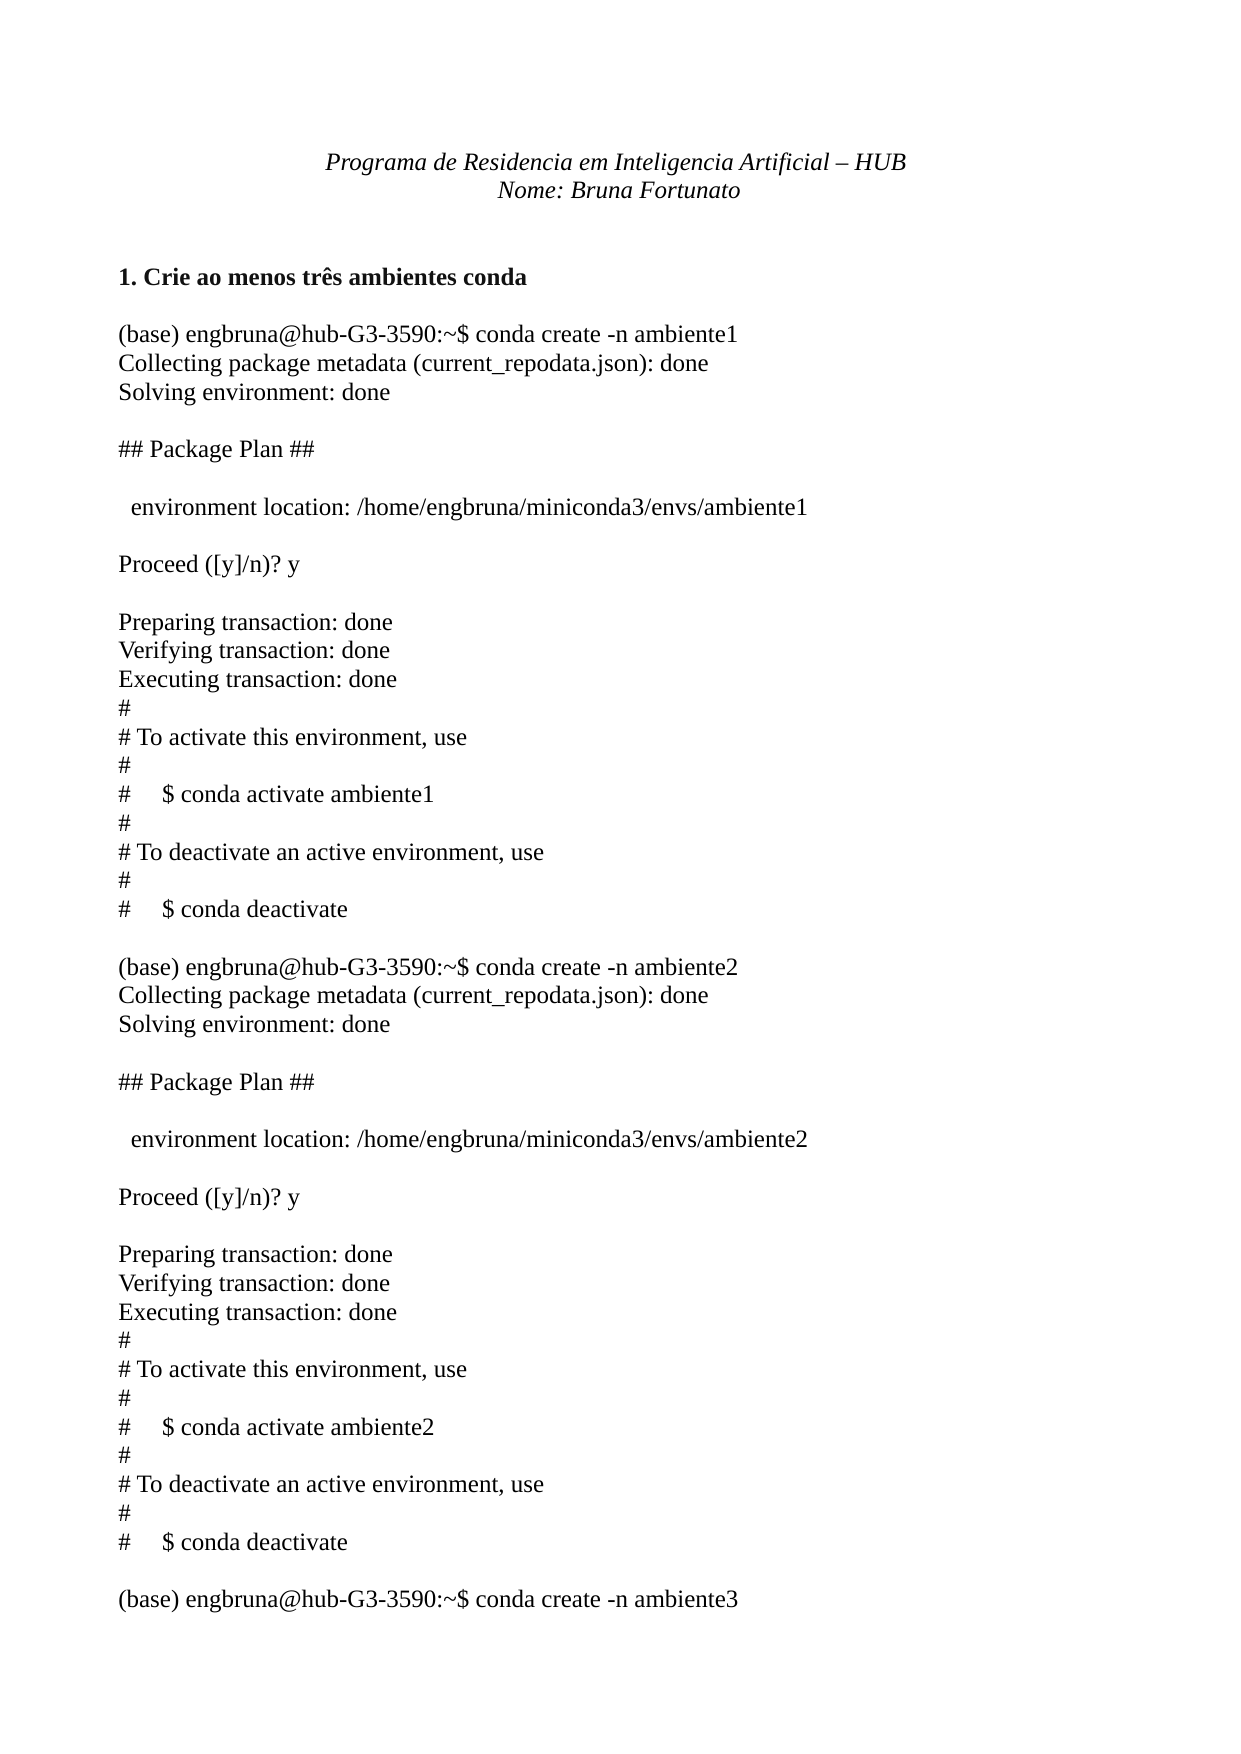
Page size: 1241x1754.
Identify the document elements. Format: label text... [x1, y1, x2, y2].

text # [118, 1498, 1122, 1527]
text Verifying transaction: done [118, 636, 1122, 664]
text # [118, 808, 1122, 837]
text 1. Crie ao menos três ambientes conda [118, 262, 1122, 291]
text ## Package Plan ## [118, 1067, 1122, 1096]
text Proceed ([y]/n)? y [118, 1182, 1122, 1211]
text environment location: /home/engbruna/miniconda3/envs/ambiente2 [118, 1124, 1122, 1153]
text (base) engbruna@hub-G3-3590:~$ conda create -n ambiente1 [118, 319, 1122, 348]
text # To activate this environment, use [118, 722, 1122, 751]
text Proceed ([y]/n)? y [118, 549, 1122, 578]
text # $ conda activate ambiente2 [118, 1412, 1122, 1441]
text # [118, 1441, 1122, 1469]
text Preparing transaction: done [118, 1239, 1122, 1268]
text Preparing transaction: done [118, 607, 1122, 636]
text # $ conda deactivate [118, 894, 1122, 923]
text Programa de Residencia em Inteligencia Artificial – HUB [118, 147, 1122, 176]
text (base) engbruna@hub-G3-3590:~$ conda create -n ambiente3 [118, 1584, 1122, 1613]
text Executing transaction: done [118, 664, 1122, 693]
text ## Package Plan ## [118, 434, 1122, 463]
text # [118, 866, 1122, 894]
text # [118, 1383, 1122, 1412]
text # To deactivate an active environment, use [118, 837, 1122, 866]
text Solving environment: done [118, 377, 1122, 406]
text Executing transaction: done [118, 1297, 1122, 1326]
text Verifying transaction: done [118, 1268, 1122, 1297]
text # To deactivate an active environment, use [118, 1469, 1122, 1498]
text # [118, 1326, 1122, 1354]
text # [118, 751, 1122, 779]
text # To activate this environment, use [118, 1354, 1122, 1383]
text # $ conda activate ambiente1 [118, 779, 1122, 808]
text Solving environment: done [118, 1009, 1122, 1038]
text environment location: /home/engbruna/miniconda3/envs/ambiente1 [118, 492, 1122, 521]
text (base) engbruna@hub-G3-3590:~$ conda create -n ambiente2 [118, 952, 1122, 981]
text Collecting package metadata (current_repodata.json): done [118, 981, 1122, 1009]
text Nome: Bruna Fortunato [118, 176, 1122, 204]
text # [118, 693, 1122, 722]
text Collecting package metadata (current_repodata.json): done [118, 348, 1122, 377]
text # $ conda deactivate [118, 1527, 1122, 1556]
